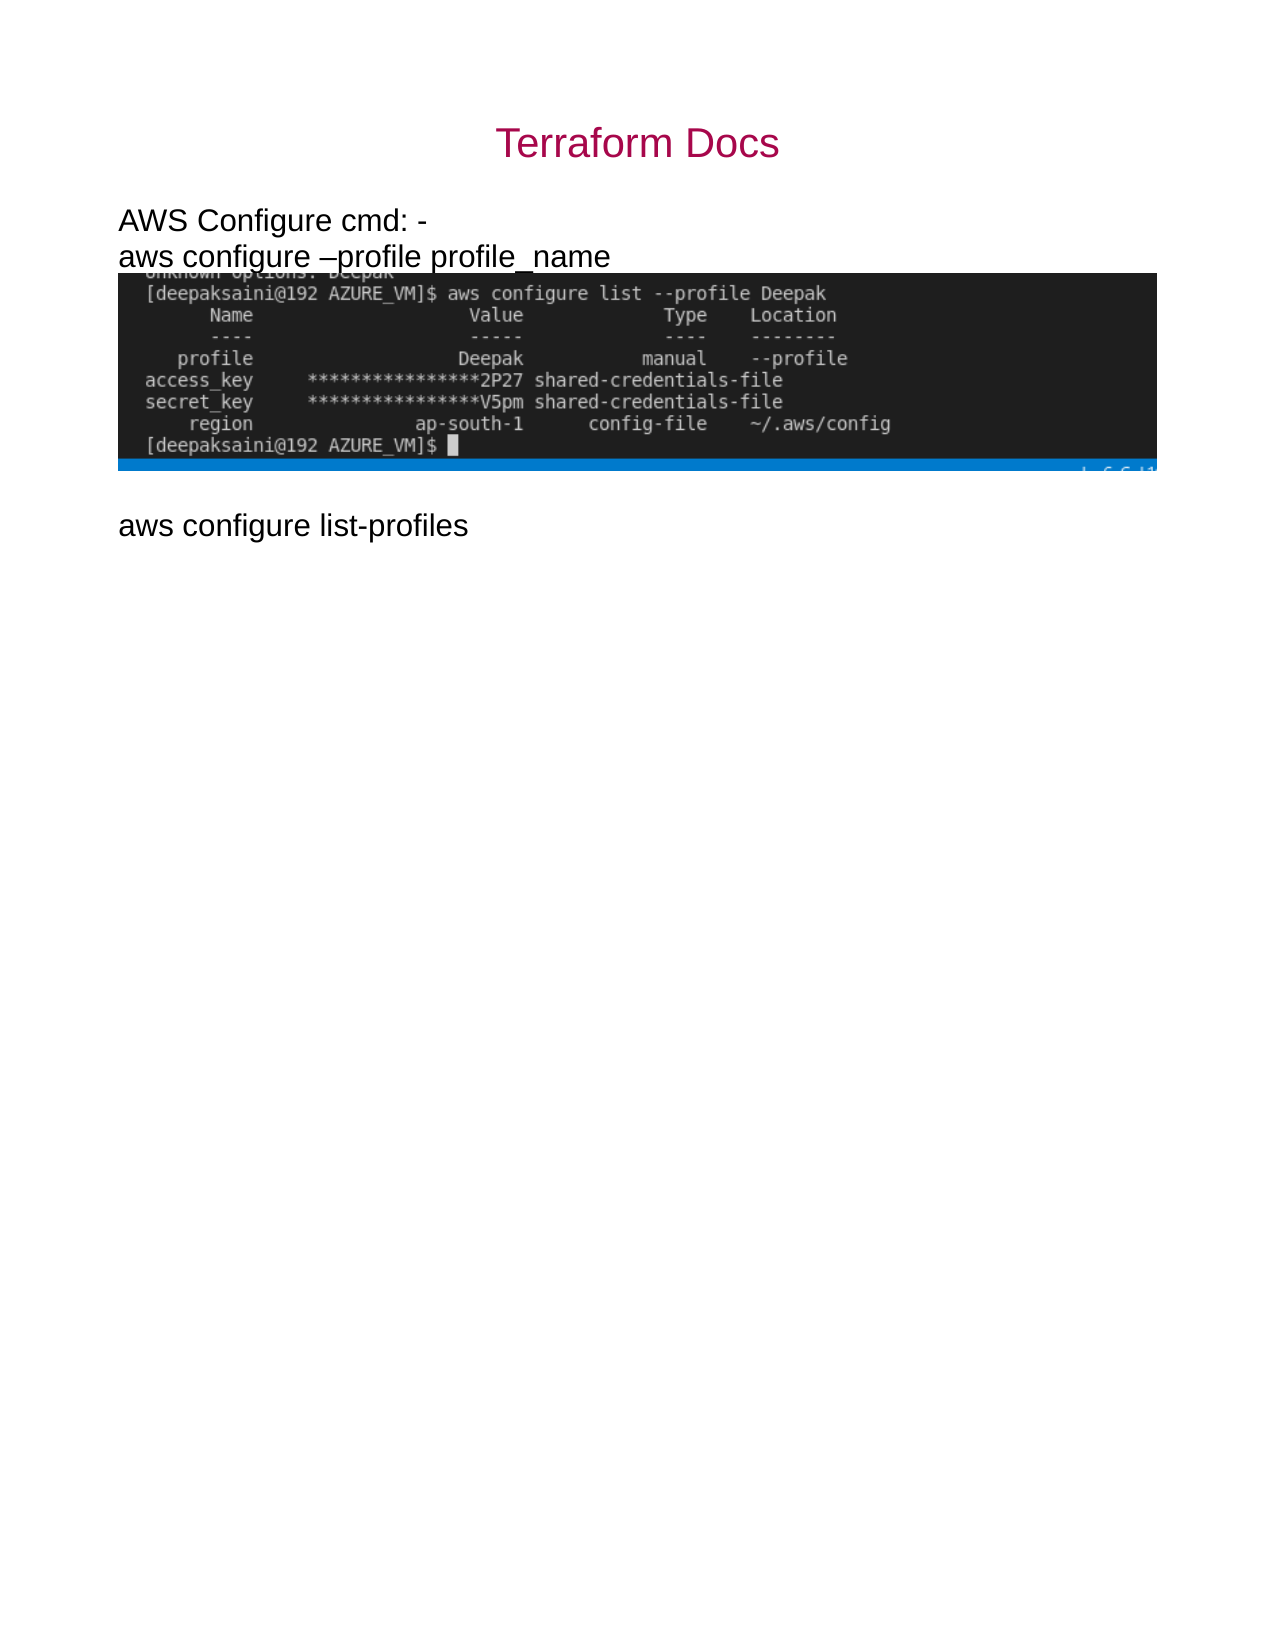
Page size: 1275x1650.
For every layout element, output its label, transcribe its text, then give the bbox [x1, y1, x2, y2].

text aws configure –profile profile_name [118, 238, 1157, 273]
text aws configure list-profiles [118, 507, 1157, 543]
text Terraform Docs [118, 118, 1157, 166]
text AWS Configure cmd: - [118, 202, 1157, 238]
picture [118, 273, 1157, 471]
